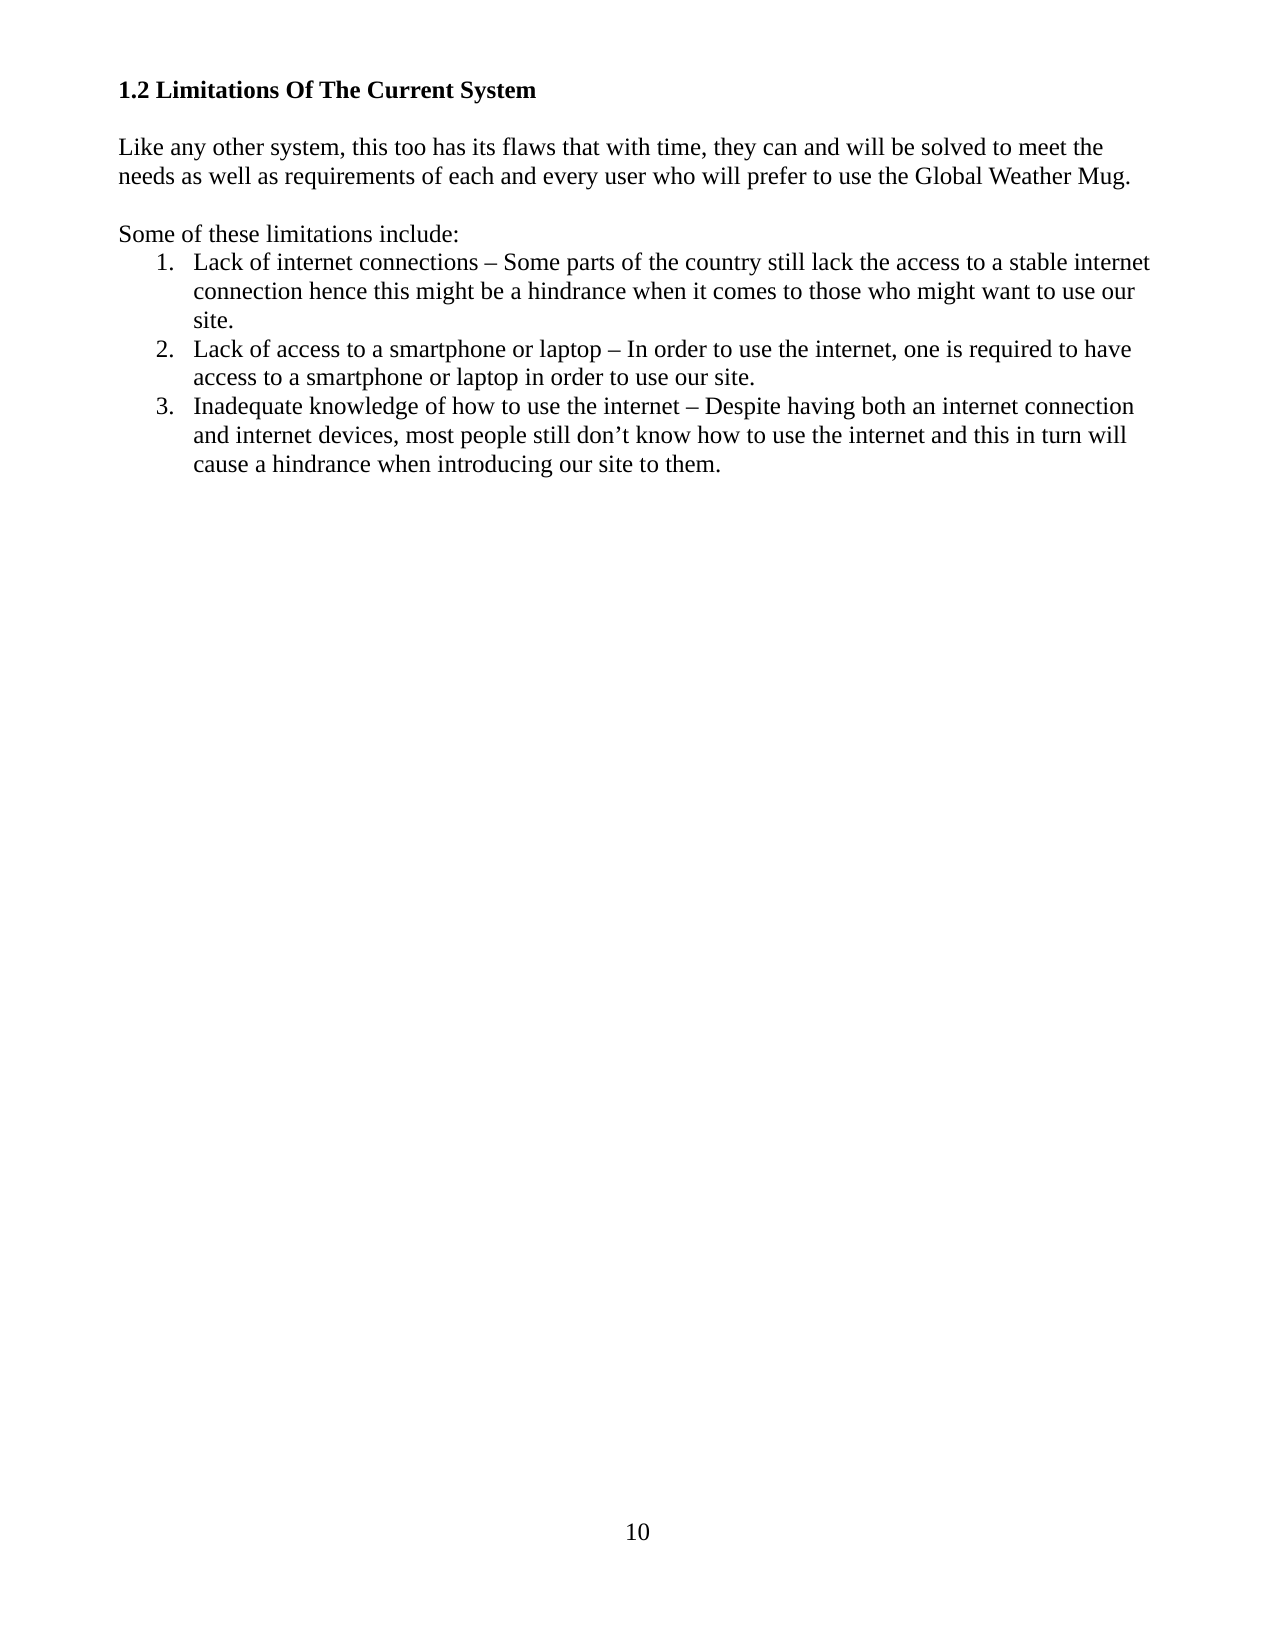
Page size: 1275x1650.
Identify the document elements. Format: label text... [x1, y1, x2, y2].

list Lack of access to a smartphone or laptop – In order to use the internet, one is required to have access to a smartphone or laptop in order to use our site. [156, 334, 1157, 391]
text Like any other system, this too has its flaws that with time, they can and will be solved to meet the needs as well as requirements of each and every user who will prefer to use the Global Weather Mug. [118, 132, 1157, 190]
list Inadequate knowledge of how to use the internet – Despite having both an internet connection and internet devices, most people still don’t know how to use the internet and this in turn will cause a hindrance when introducing our site to them. [156, 391, 1157, 477]
list Lack of internet connections – Some parts of the country still lack the access to a stable internet connection hence this might be a hindrance when it comes to those who might want to use our site. [156, 247, 1157, 334]
text 1.2 Limitations Of The Current System [118, 75, 1157, 104]
text Some of these limitations include: [118, 219, 1157, 247]
